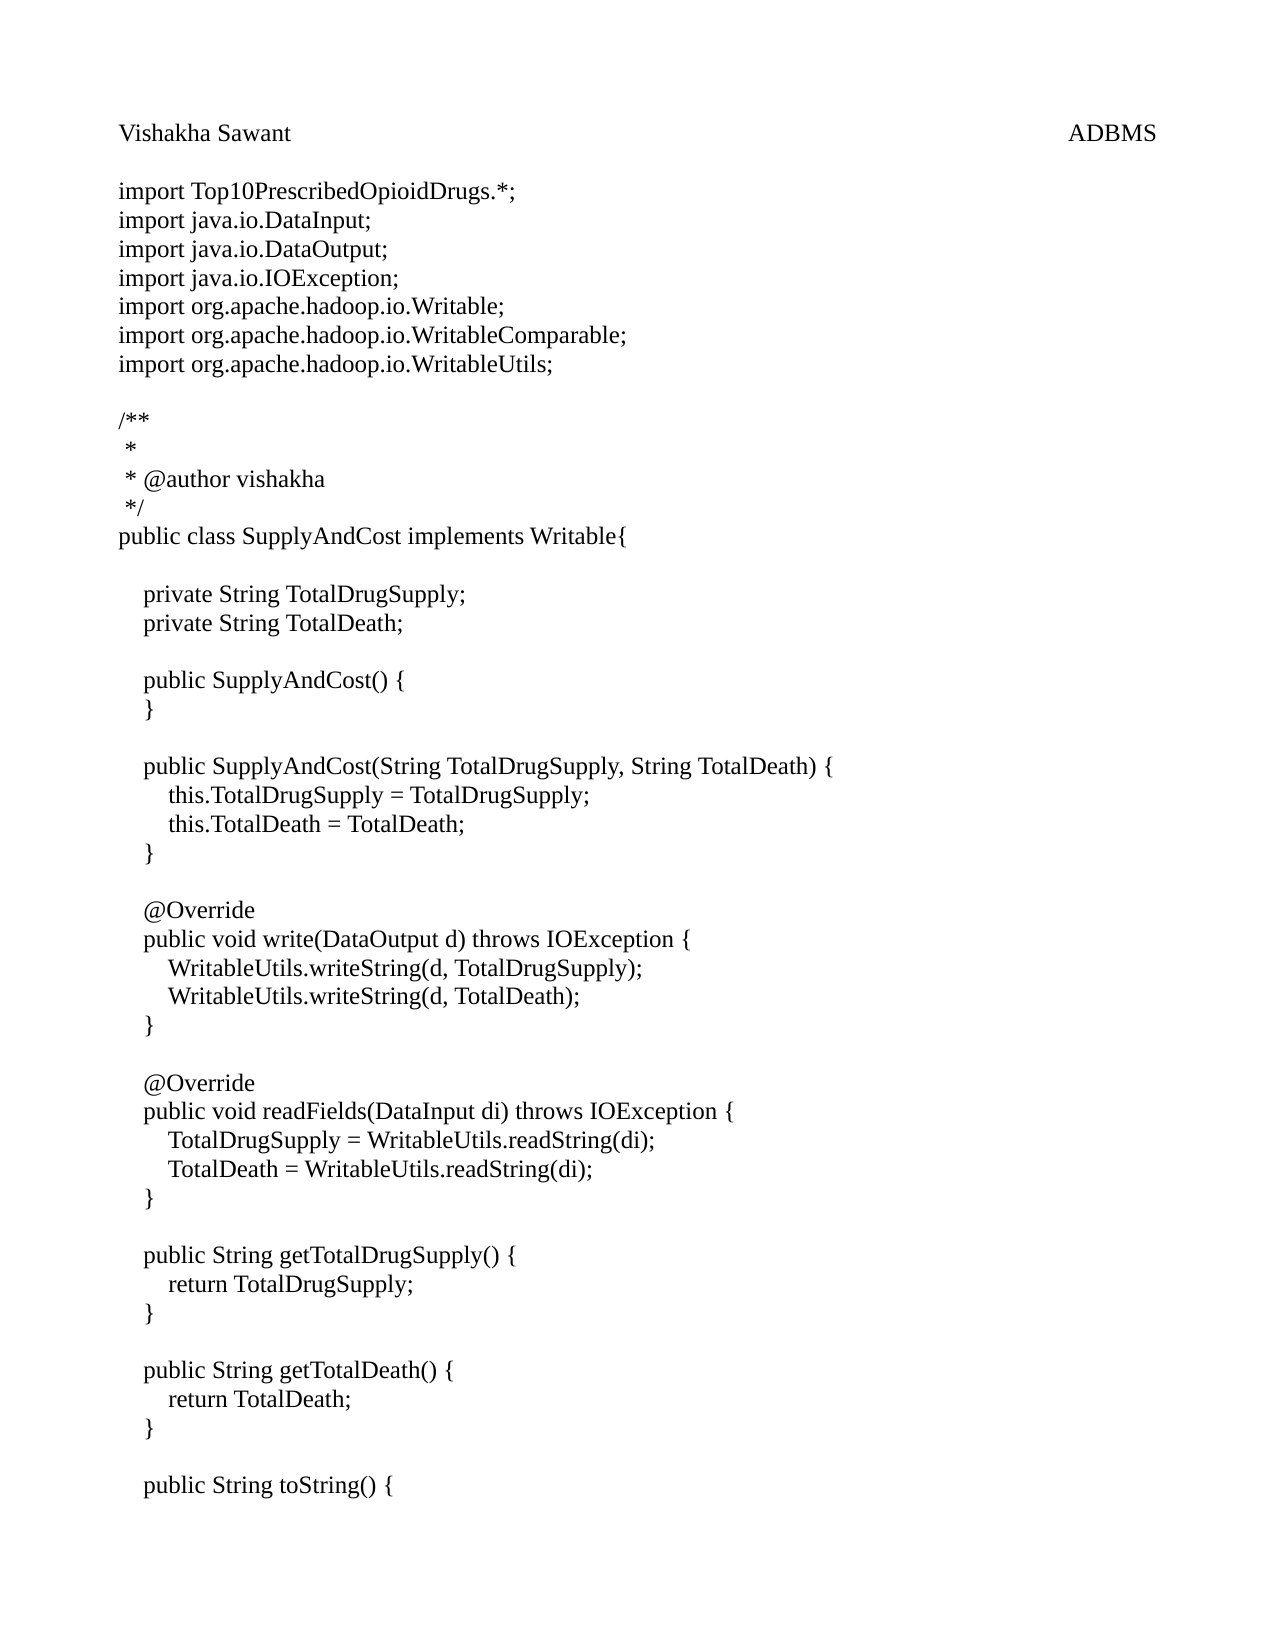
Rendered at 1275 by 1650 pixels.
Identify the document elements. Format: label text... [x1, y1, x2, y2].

list public void write(DataOutput d) throws IOException { [118, 924, 1157, 953]
list @Override [118, 895, 1157, 924]
list /** [118, 406, 1157, 435]
list return TotalDeath; [118, 1384, 1157, 1413]
list public SupplyAndCost() { [118, 665, 1157, 694]
list private String TotalDrugSupply; [118, 579, 1157, 608]
list * [118, 435, 1157, 464]
list } [118, 1413, 1157, 1441]
list import java.io.DataInput; [118, 205, 1157, 234]
list public void readFields(DataInput di) throws IOException { [118, 1096, 1157, 1125]
list } [118, 1010, 1157, 1039]
list public String getTotalDeath() { [118, 1355, 1157, 1384]
list public String getTotalDrugSupply() { [118, 1240, 1157, 1269]
list WritableUtils.writeString(d, TotalDrugSupply); [118, 953, 1157, 981]
list import org.apache.hadoop.io.Writable; [118, 291, 1157, 320]
list private String TotalDeath; [118, 608, 1157, 636]
list } [118, 1298, 1157, 1326]
list } [118, 1183, 1157, 1211]
list } [118, 838, 1157, 866]
list import java.io.IOException; [118, 263, 1157, 291]
list public SupplyAndCost(String TotalDrugSupply, String TotalDeath) { [118, 751, 1157, 780]
list */ [118, 493, 1157, 521]
list public class SupplyAndCost implements Writable{ [118, 521, 1157, 550]
list import org.apache.hadoop.io.WritableUtils; [118, 349, 1157, 378]
list this.TotalDeath = TotalDeath; [118, 809, 1157, 838]
list import Top10PrescribedOpioidDrugs.*; [118, 176, 1157, 205]
list } [118, 694, 1157, 723]
list @Override [118, 1068, 1157, 1096]
list WritableUtils.writeString(d, TotalDeath); [118, 981, 1157, 1010]
list import org.apache.hadoop.io.WritableComparable; [118, 320, 1157, 349]
list import java.io.DataOutput; [118, 234, 1157, 263]
list this.TotalDrugSupply = TotalDrugSupply; [118, 780, 1157, 809]
list return TotalDrugSupply; [118, 1269, 1157, 1298]
list * @author vishakha [118, 464, 1157, 493]
list TotalDrugSupply = WritableUtils.readString(di); [118, 1125, 1157, 1154]
list TotalDeath = WritableUtils.readString(di); [118, 1154, 1157, 1183]
list public String toString() { [118, 1470, 1157, 1499]
